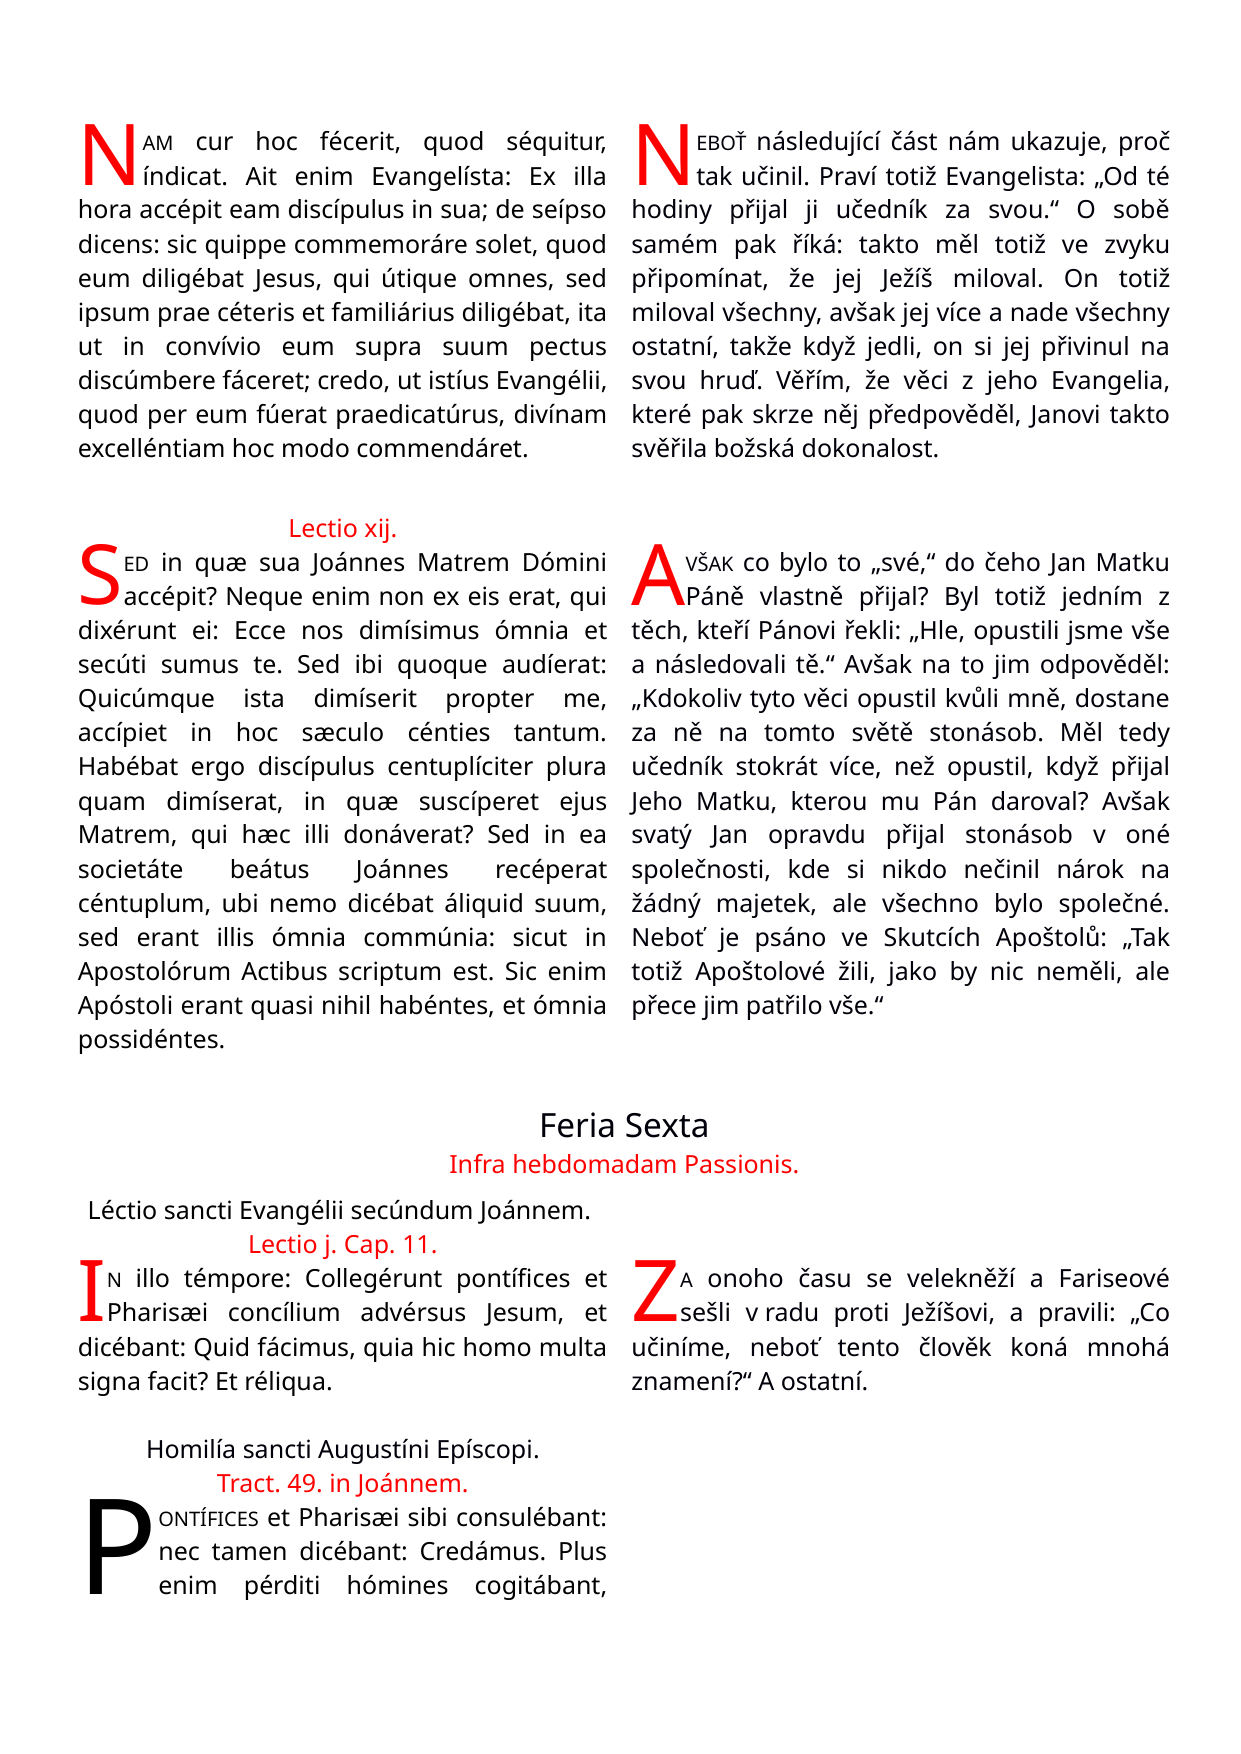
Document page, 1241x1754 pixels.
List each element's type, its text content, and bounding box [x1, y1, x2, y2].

table_cell Avšak co bylo to „své,“ do čeho Jan Matku Páně vlastně přijal? Byl totiž jedním z těch, kteří Pánovi řekli: „Hle, opustili jsme vše a následovali tě.“ Avšak na to jim odpověděl: „Kdokoliv tyto věci opustil kvůli mně, dostane za ně na tomto světě stonásob. Měl tedy učedník stokrát více, než opustil, když přijal Jeho Matku, kterou mu Pán daroval? Avšak svatý Jan opravdu přijal stonásob v oné společnosti, kde si nikdo nečinil nárok na žádný majetek, ale všechno bylo společné. Neboť je psáno ve Skutcích Apoštolů: „Tak totiž Apoštolové žili, jako by nic neměli, ale přece jim patřilo vše.“ [619, 505, 1182, 1096]
table_cell Neboť následující část nám ukazuje, proč tak učinil. Praví totiž Evangelista: „Od té hodiny přijal ji učedník za svou.“ O sobě samém pak říká: takto měl totiž ve zvyku připomínat, že jej Ježíš miloval. On totiž miloval všechny, avšak jej více a nade všechny ostatní, takže když jedli, on si jej přivinul na svou hruď. Věřím, že věci z jeho Evangelia, které pak skrze něj předpověděl, Janovi takto svěřila božská dokonalost. [619, 118, 1182, 505]
table_cell Nam cur hoc fécerit, quod séquitur, índicat. Ait enim Evangelísta: Ex illa hora accépit eam discípulus in sua; de seípso dicens: sic quippe commemoráre solet, quod eum diligébat Jesus, qui útique omnes, sed ipsum prae céteris et familiárius diligébat, ita ut in convívio eum supra suum pectus discúmbere fáceret; credo, ut istíus Evangélii, quod per eum fúerat praedicatúrus, divínam excelléntiam hoc modo commendáret. [66, 118, 619, 505]
table_cell Za onoho času se velekněží a Fariseové sešli v radu proti Ježíšovi, a pravili: „Co učiníme, neboť tento člověk koná mnohá znamení?“ A ostatní. Velekněží a Fariseové se spolu radili. Avšak neřekli: „Uvěřme v Něho.“ Více tedy tito ztracení lidé přemýšleli, jak by Mu uškodili, a to ke své vlastní zkáze, než aby se spolu radili, jak by odvrátili svou smrt. A i když se báli, přece se radili. Říkali totiž: „Co máme učinit, vždyť tento člověk koná mnohá znamení? Pokud jej takto propustíme, všichni v něj uvěří. A přijdou Římané a vezmou naše postavení i národ.“ Báli se, že ztratí dočasné věci, a na život věčný nemysleli. Takto však ztratili oboje. [619, 1187, 1182, 1608]
table_cell Léctio sancti Evangélii secúndum Joánnem. Lectio j. Cap. 11. In illo témpore: Collegérunt pontífices et Pharisæi concílium advérsus Jesum, et dicébant: Quid fácimus, quia hic homo multa signa facit? Et réliqua. Homilía sancti Augustíni Epíscopi. Tract. 49. in Joánnem. Pontífices et Pharisæi sibi consulébant: nec tamen dicébant: Credámus. Plus enim pérditi hómines cogitábant, quómodo nocérent, ut pérderent, quam quómodo sibi consúlerent, ne perírent: et tamen timébant, et quasi consulebant. Dicébant enim: Quid fácimus, quia hic homo multa signa facit? Si dimíttimus eum sic, omnes credent in eum: et vénient Románi, et tóllent nostrum locum et gentem. Temporália pérdere timuérunt, et vitam ætérnam non cogitavérunt, ac sic utrúmque amisérunt. [66, 1187, 619, 1608]
table_cell Lectio xij. Sed in quæ sua Joánnes Matrem Dómini accépit? Neque enim non ex eis erat, qui dixérunt ei: Ecce nos dimísimus ómnia et secúti sumus te. Sed ibi quoque audíerat: Quicúmque ista dimíserit propter me, accípiet in hoc sæculo cénties tantum. Habébat ergo discípulus centuplíciter plura quam dimíserat, in quæ suscíperet ejus Matrem, qui hæc illi donáverat? Sed in ea societáte beátus Joánnes recéperat céntuplum, ubi nemo dicébat áliquid suum, sed erant illis ómnia commúnia: sicut in Apostolórum Actibus scriptum est. Sic enim Apóstoli erant quasi nihil habéntes, et ómnia possidéntes. [66, 505, 619, 1096]
table_cell Feria Sexta Infra hebdomadam Passionis. [66, 1096, 1182, 1187]
